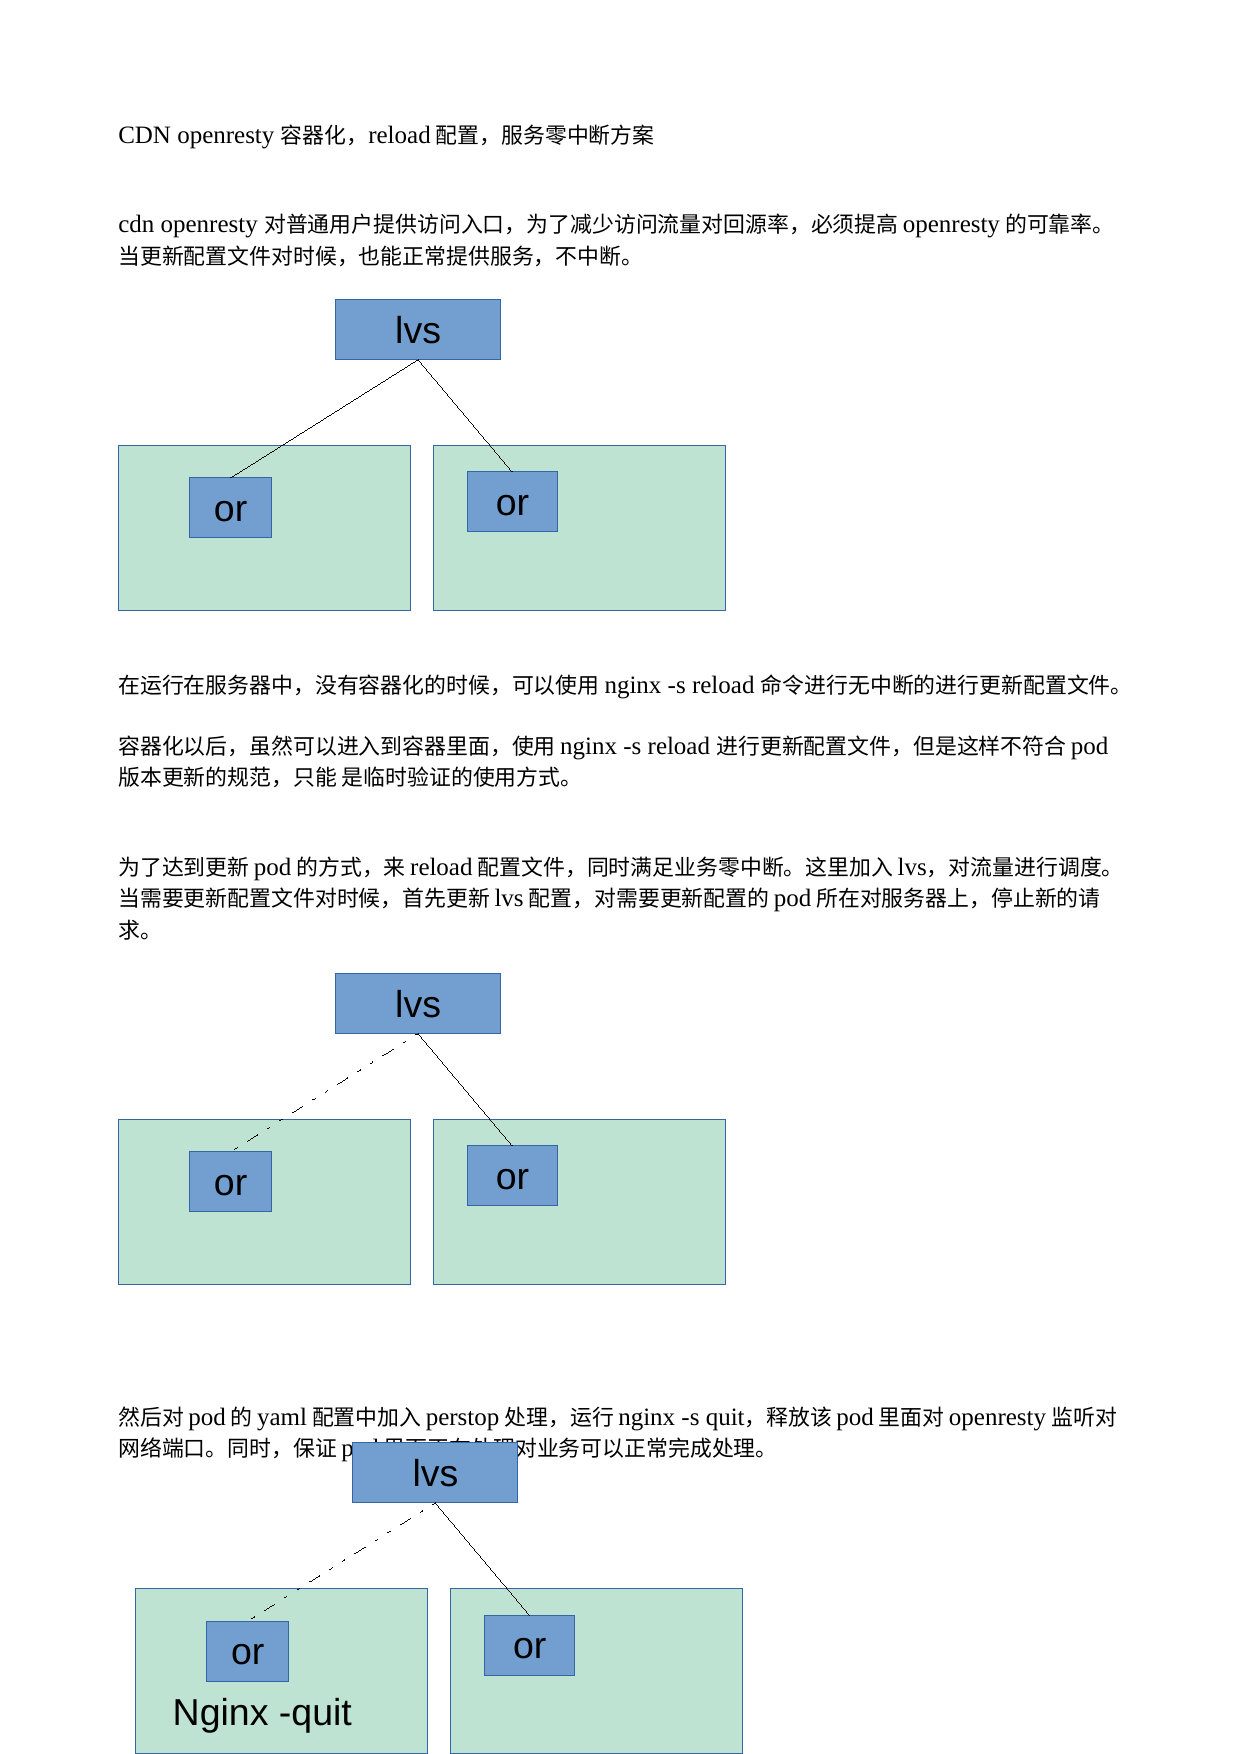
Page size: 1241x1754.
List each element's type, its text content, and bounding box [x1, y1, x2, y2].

text 然后对pod的yaml配置中加入perstop处理，运行nginx -s quit，释放该pod里面对openresty监听对网络端口。同时，保证pod里面正在处理对业务可以正常完成处理。 [118, 1400, 1122, 1463]
text 为了达到更新pod的方式，来reload配置文件，同时满足业务零中断。这里加入lvs，对流量进行调度。 [118, 849, 1122, 881]
text cdn openresty 对普通用户提供访问入口，为了减少访问流量对回源率，必须提高openresty的可靠率。当更新配置文件对时候，也能正常提供服务，不中断。 [118, 207, 1122, 271]
text 当需要更新配置文件对时候，首先更新lvs配置，对需要更新配置的pod所在对服务器上，停止新的请求。 [118, 881, 1122, 944]
text 在运行在服务器中，没有容器化的时候，可以使用 nginx -s reload 命令进行无中断的进行更新配置文件。 [118, 668, 1122, 700]
text CDN openresty 容器化，reload配置，服务零中断方案 [118, 118, 1122, 150]
text 容器化以后，虽然可以进入到容器里面，使用nginx -s reload 进行更新配置文件，但是这样不符合pod 版本更新的规范，只能 是临时验证的使用方式。 [118, 729, 1122, 792]
